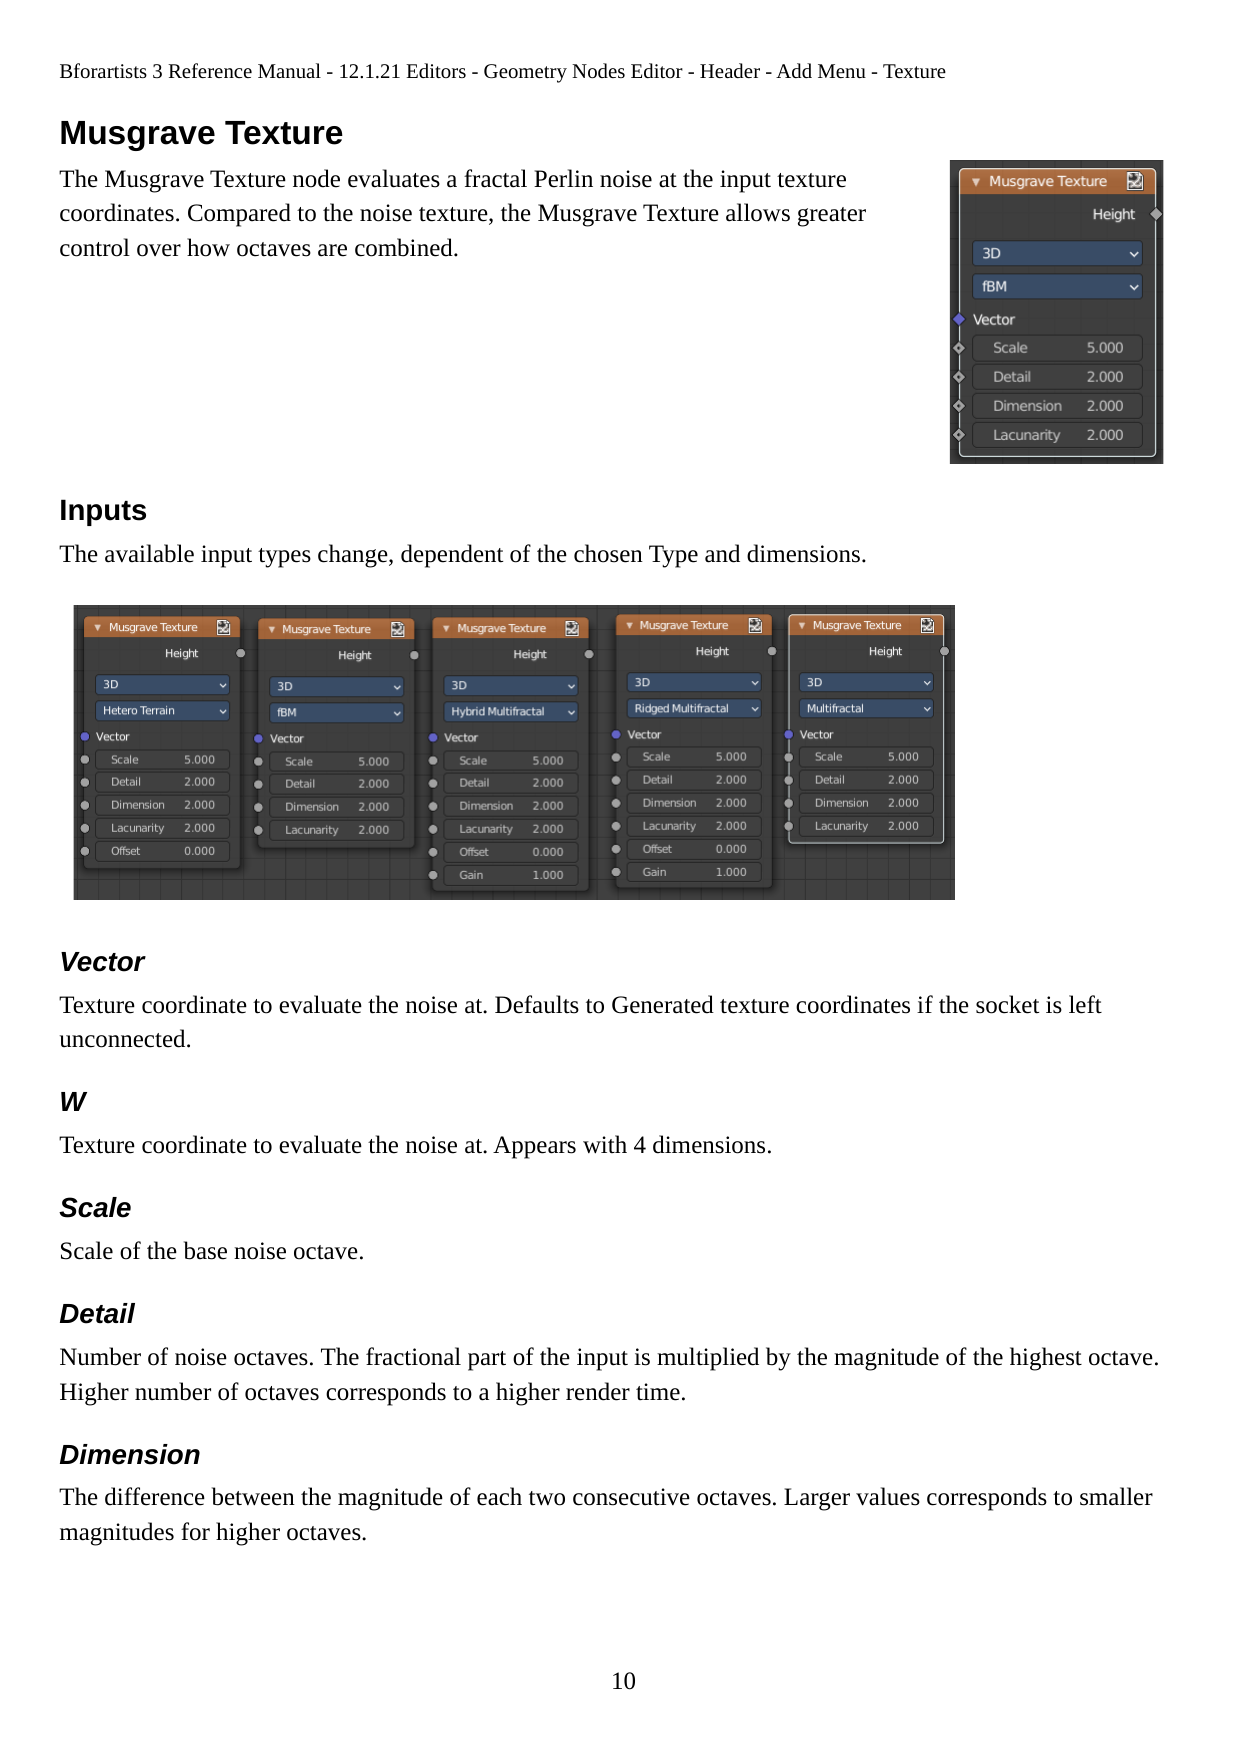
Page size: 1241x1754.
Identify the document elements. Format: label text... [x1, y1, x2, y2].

subtitle Vector [59, 945, 1181, 977]
subtitle W [59, 1086, 1181, 1118]
text The difference between the magnitude of each two consecutive octaves. Larger values corresponds to smaller magnitudes for higher octaves. [59, 1482, 1181, 1546]
text Number of noise octaves. The fractional part of the input is multiplied by the magnitude of the highest octave. Higher number of octaves corresponds to a higher render time. [59, 1342, 1181, 1405]
text Scale of the base noise octave. [59, 1236, 1181, 1265]
text The Musgrave Texture node evaluates a fractal Perlin noise at the input texture coordinates. Compared to the noise texture, the Musgrave Texture allows greater control over how octaves are combined. [59, 164, 949, 261]
text Texture coordinate to evaluate the noise at. Appears with 4 dimensions. [59, 1130, 1181, 1159]
subtitle Musgrave Texture [59, 113, 1181, 151]
text Texture coordinate to evaluate the noise at. Defaults to Generated texture coordinates if the socket is left unconnected. [59, 990, 1181, 1053]
subtitle Inputs [59, 493, 1181, 526]
subtitle Dimension [59, 1438, 1181, 1470]
picture [73, 605, 955, 900]
text The available input types change, dependent of the chosen Type and dimensions. [59, 539, 1181, 568]
subtitle Scale [59, 1192, 1181, 1224]
subtitle Detail [59, 1298, 1181, 1329]
picture [949, 160, 1164, 464]
